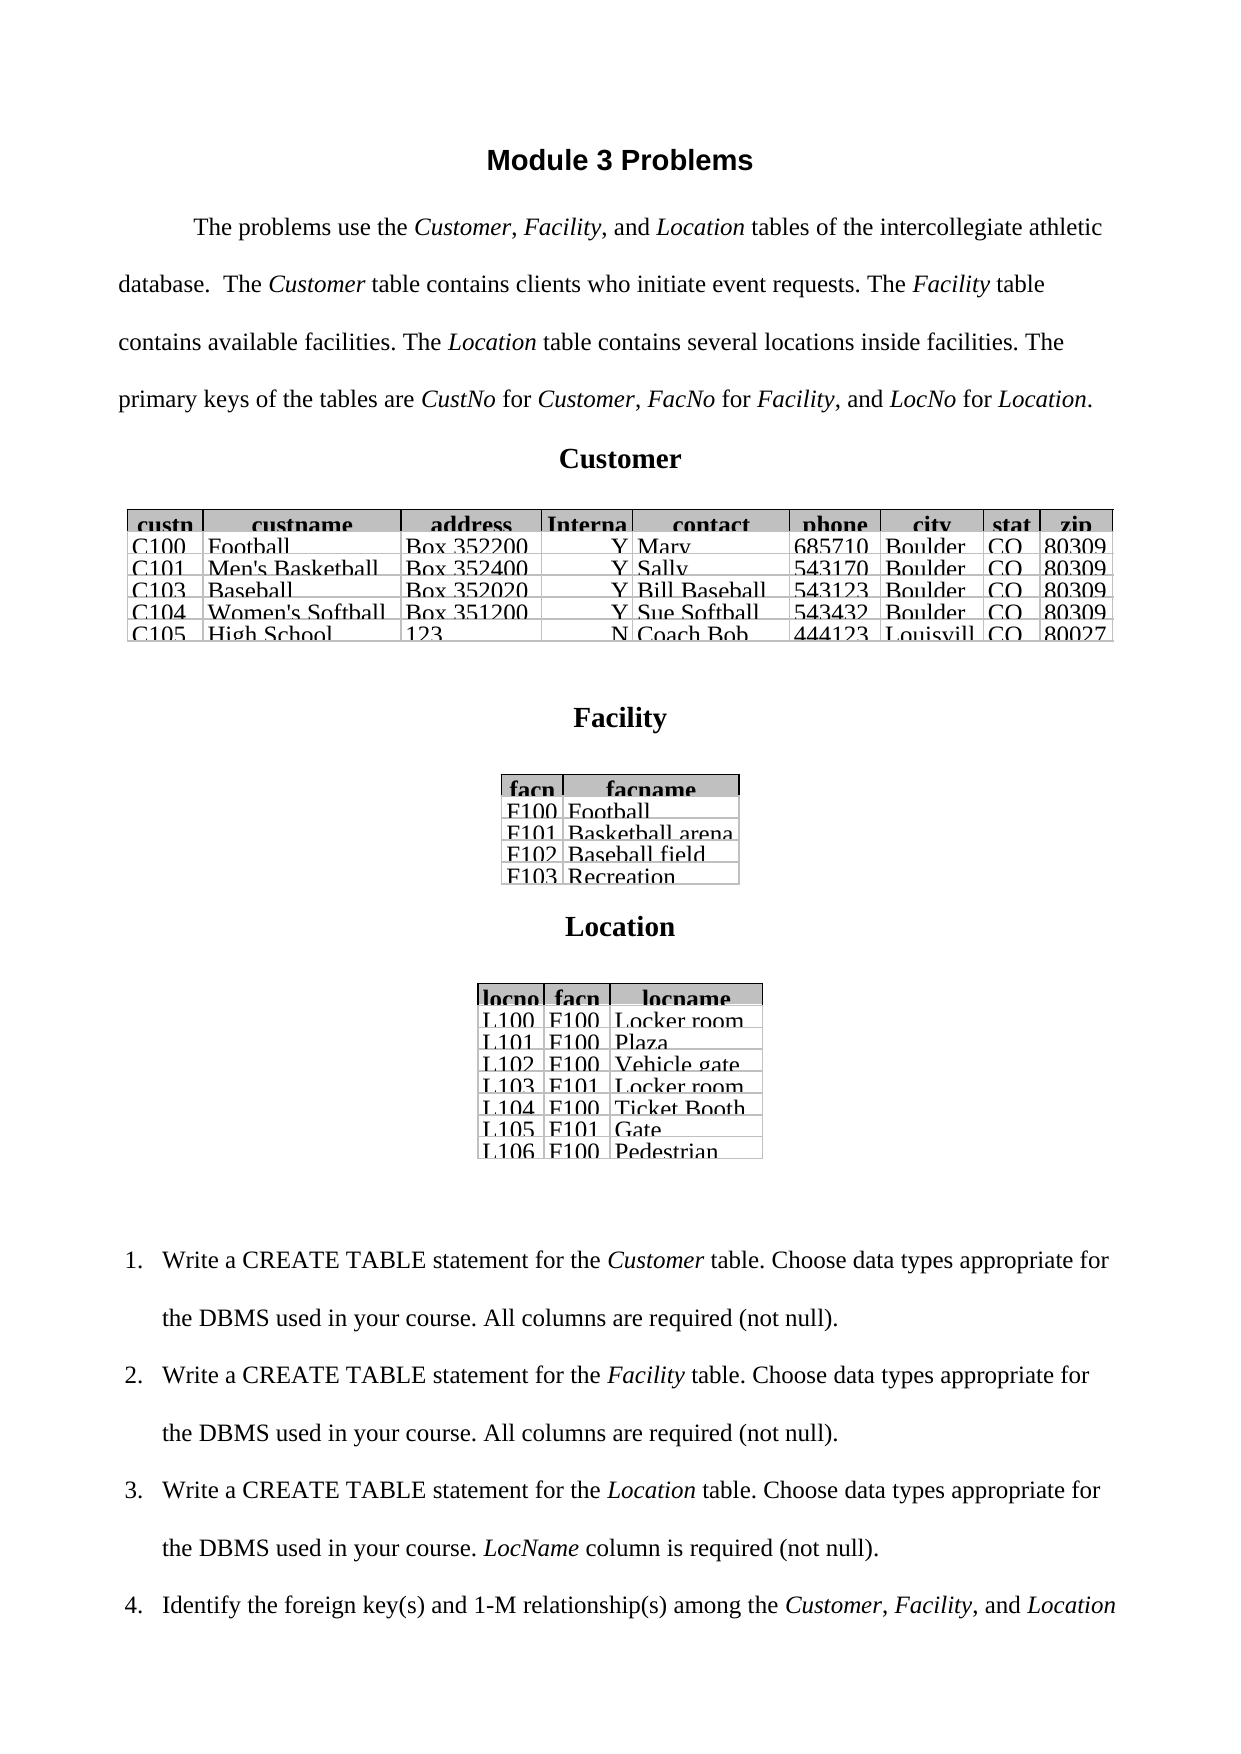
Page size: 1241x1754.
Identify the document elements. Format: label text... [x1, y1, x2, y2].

table_cell Recreation room [564, 863, 738, 883]
list Write a CREATE TABLE statement for the Customer table. Choose data types appropriate for the DBMS used in your course. All columns are required (not null). [124, 1246, 1122, 1332]
table_cell Y [542, 576, 632, 596]
text Customer [118, 442, 1122, 509]
table_header contact [633, 510, 789, 531]
table_header phone [790, 510, 880, 531]
table_cell Football stadium [564, 797, 738, 817]
table_cell Y [542, 598, 632, 618]
table_cell F101 [502, 819, 562, 839]
table_cell Coach Bob [633, 620, 789, 640]
table_header zip [1041, 510, 1112, 531]
table_cell F101 [545, 1116, 609, 1136]
table_cell Sally Supervisor [633, 554, 789, 574]
table_cell Box 352020 [402, 576, 541, 596]
table_cell Box 352200 [402, 532, 541, 552]
table_header custname [204, 510, 400, 531]
list Identify the foreign key(s) and 1-M relationship(s) among the Customer, Facility, and Location [124, 1591, 1122, 1619]
table_cell F100 [545, 1050, 609, 1070]
table_cell 5431700 [790, 554, 880, 574]
table_cell Boulder [881, 532, 983, 552]
table_cell F100 [545, 1028, 609, 1048]
table_cell 80309 [1041, 576, 1112, 596]
table_cell F100 [502, 797, 562, 817]
table_cell Y [542, 554, 632, 574]
table_cell C104 [128, 598, 202, 618]
table_header state [984, 510, 1039, 531]
table_cell Women's Softball [204, 598, 400, 618]
table_cell L104 [479, 1094, 543, 1114]
table_cell Football [204, 532, 400, 552]
subtitle Location [118, 909, 1122, 976]
table_cell Boulder [881, 576, 983, 596]
table_cell F100 [545, 1137, 609, 1158]
table_cell CO [984, 620, 1039, 640]
table_cell CO [984, 598, 1039, 618]
table_cell 80027 [1041, 620, 1112, 640]
table_cell CO [984, 576, 1039, 596]
table_cell L102 [479, 1050, 543, 1070]
table_cell L101 [479, 1028, 543, 1048]
table_cell C105 [128, 620, 202, 640]
table_cell F101 [545, 1072, 609, 1092]
table_cell F103 [502, 863, 562, 883]
table_cell Mary Manager [633, 532, 789, 552]
table_cell F102 [502, 841, 562, 861]
table_cell N [542, 620, 632, 640]
table_cell F100 [545, 1094, 609, 1114]
table_cell 5434321 [790, 598, 880, 618]
table_cell L105 [479, 1116, 543, 1136]
subtitle Module 3 Problems [118, 143, 1122, 177]
table_header address [402, 510, 541, 531]
table_header locname [611, 984, 762, 1004]
table_header city [881, 510, 983, 531]
table_cell 80309 [1041, 598, 1112, 618]
table_cell Gate [611, 1116, 762, 1136]
table_cell Y [542, 532, 632, 552]
table_cell Box 352400 [402, 554, 541, 574]
table_header facname [564, 775, 738, 795]
table_cell 80309 [1041, 532, 1112, 552]
table_cell 5431234 [790, 576, 880, 596]
table_cell L106 [479, 1137, 543, 1158]
table_cell Bill Baseball [633, 576, 789, 596]
table_cell L100 [479, 1006, 543, 1026]
subtitle Facility [118, 700, 1122, 767]
table_cell Sue Softball [633, 598, 789, 618]
table_header locno [479, 984, 543, 1004]
list Write a CREATE TABLE statement for the Location table. Choose data types appropriate for the DBMS used in your course. LocName column is required (not null). [124, 1476, 1122, 1562]
table_cell CO [984, 554, 1039, 574]
table_header facno [502, 775, 562, 795]
table_cell High School Football [204, 620, 400, 640]
table_cell CO [984, 532, 1039, 552]
table_cell 123 AnyStreet [402, 620, 541, 640]
table_cell Box 351200 [402, 598, 541, 618]
table_cell Vehicle gate [611, 1050, 762, 1070]
table_cell Basketball arena [564, 819, 738, 839]
table_cell Pedestrian gate [611, 1137, 762, 1158]
table_cell Boulder [881, 554, 983, 574]
table_cell Plaza [611, 1028, 762, 1048]
table_cell Locker room [611, 1072, 762, 1092]
table_cell C103 [128, 576, 202, 596]
table_cell C100 [128, 532, 202, 552]
table_cell Baseball [204, 576, 400, 596]
table_cell Ticket Booth [611, 1094, 762, 1114]
table_cell L103 [479, 1072, 543, 1092]
table_cell Baseball field [564, 841, 738, 861]
table_cell C101 [128, 554, 202, 574]
table_cell Locker room [611, 1006, 762, 1026]
table_cell F100 [545, 1006, 609, 1026]
table_cell 80309 [1041, 554, 1112, 574]
table_header custno [128, 510, 202, 531]
table_cell 4441234 [790, 620, 880, 640]
table_header Internal [542, 510, 632, 531]
list Write a CREATE TABLE statement for the Facility table. Choose data types appropriate for the DBMS used in your course. All columns are required (not null). [124, 1361, 1122, 1447]
text The problems use the Customer, Facility, and Location tables of the intercollegiate athletic database. The Customer table contains clients who initiate event requests. The Facility table contains available facilities. The Location table contains several locations inside facilities. The primary keys of the tables are CustNo for Customer, FacNo for Facility, and LocNo for Location. [118, 212, 1122, 413]
table_header facno [545, 984, 609, 1004]
table_cell Men's Basketball [204, 554, 400, 574]
table_cell 6857100 [790, 532, 880, 552]
table_cell Boulder [881, 598, 983, 618]
table_cell Louisville [881, 620, 983, 640]
